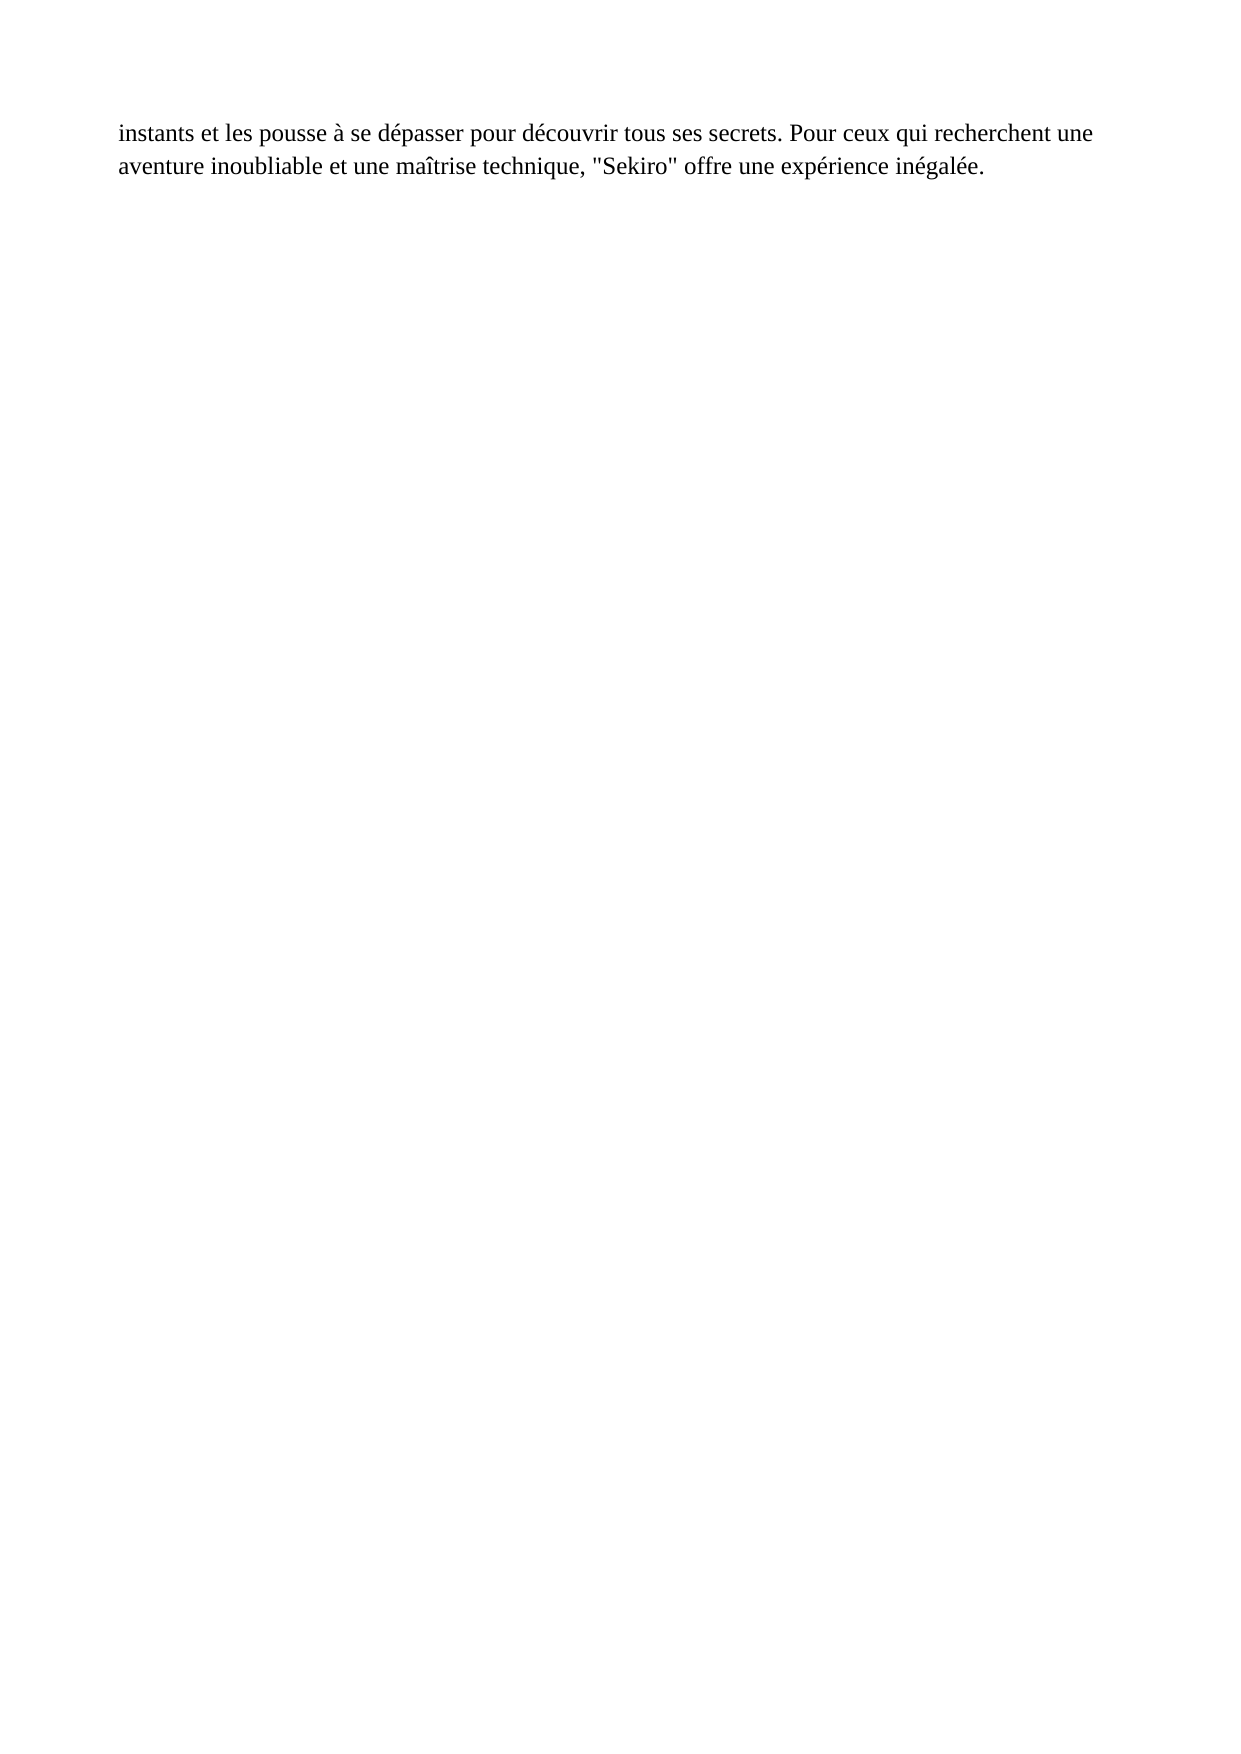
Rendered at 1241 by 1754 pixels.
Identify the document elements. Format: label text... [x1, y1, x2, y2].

text instants et les pousse à se dépasser pour découvrir tous ses secrets. Pour ceux qui recherchent une aventure inoubliable et une maîtrise technique, "Sekiro" offre une expérience inégalée. [118, 118, 1122, 180]
